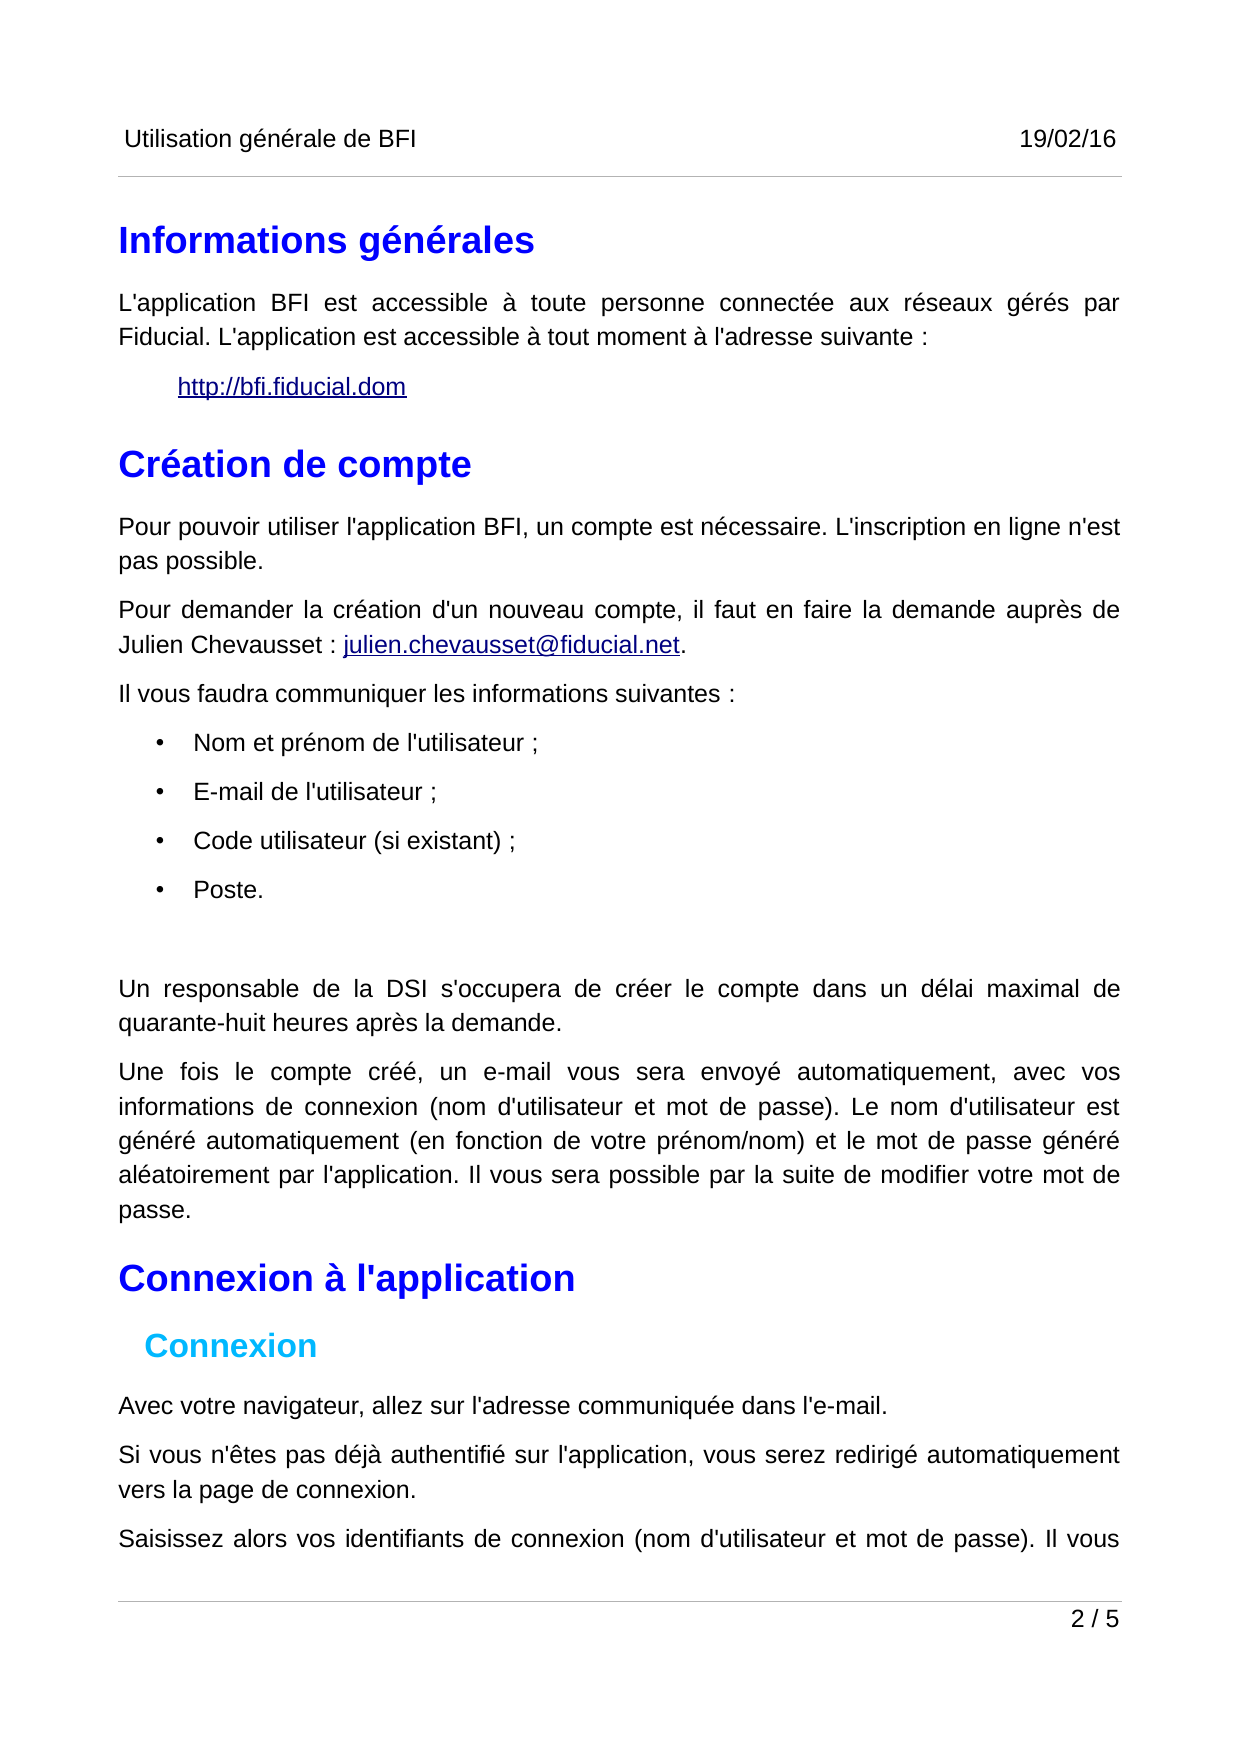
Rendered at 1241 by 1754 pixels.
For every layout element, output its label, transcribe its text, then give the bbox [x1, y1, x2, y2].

subtitle Connexion [144, 1326, 1122, 1365]
text Une fois le compte créé, un e-mail vous sera envoyé automatiquement, avec vos informations de connexion (nom d'utilisateur et mot de passe). Le nom d'utilisateur est généré automatiquement (en fonction de votre prénom/nom) et le mot de passe généré aléatoirement par l'application. Il vous sera possible par la suite de modifier votre mot de passe. [118, 1057, 1122, 1224]
subtitle Informations générales [118, 218, 1122, 261]
list Poste. [156, 875, 1122, 904]
text Pour pouvoir utiliser l'application BFI, un compte est nécessaire. L'inscription en ligne n'est pas possible. [118, 512, 1122, 575]
subtitle Création de compte [118, 441, 1122, 485]
text Si vous n'êtes pas déjà authentifié sur l'application, vous serez redirigé automatiquement vers la page de connexion. [118, 1440, 1122, 1503]
text Avec votre navigateur, allez sur l'adresse communiquée dans l'e-mail. [118, 1391, 1122, 1420]
text Saisissez alors vos identifiants de connexion (nom d'utilisateur et mot de passe). Il vous [118, 1524, 1122, 1553]
text Un responsable de la DSI s'occupera de créer le compte dans un délai maximal de quarante-huit heures après la demande. [118, 973, 1122, 1037]
subtitle Connexion à l'application [118, 1256, 1122, 1299]
text Il vous faudra communiquer les informations suivantes : [118, 679, 1122, 707]
text http://bfi.fiducial.dom [177, 371, 1063, 400]
text L'application BFI est accessible à toute personne connectée aux réseaux gérés par Fiducial. L'application est accessible à tout moment à l'adresse suivante : [118, 288, 1122, 351]
text Pour demander la création d'un nouveau compte, il faut en faire la demande auprès de Julien Chevausset : julien.chevausset@fiducial.net. [118, 595, 1122, 658]
list Code utilisateur (si existant) ; [156, 826, 1122, 855]
list E-mail de l'utilisateur ; [156, 777, 1122, 806]
list Nom et prénom de l'utilisateur ; [156, 728, 1122, 757]
